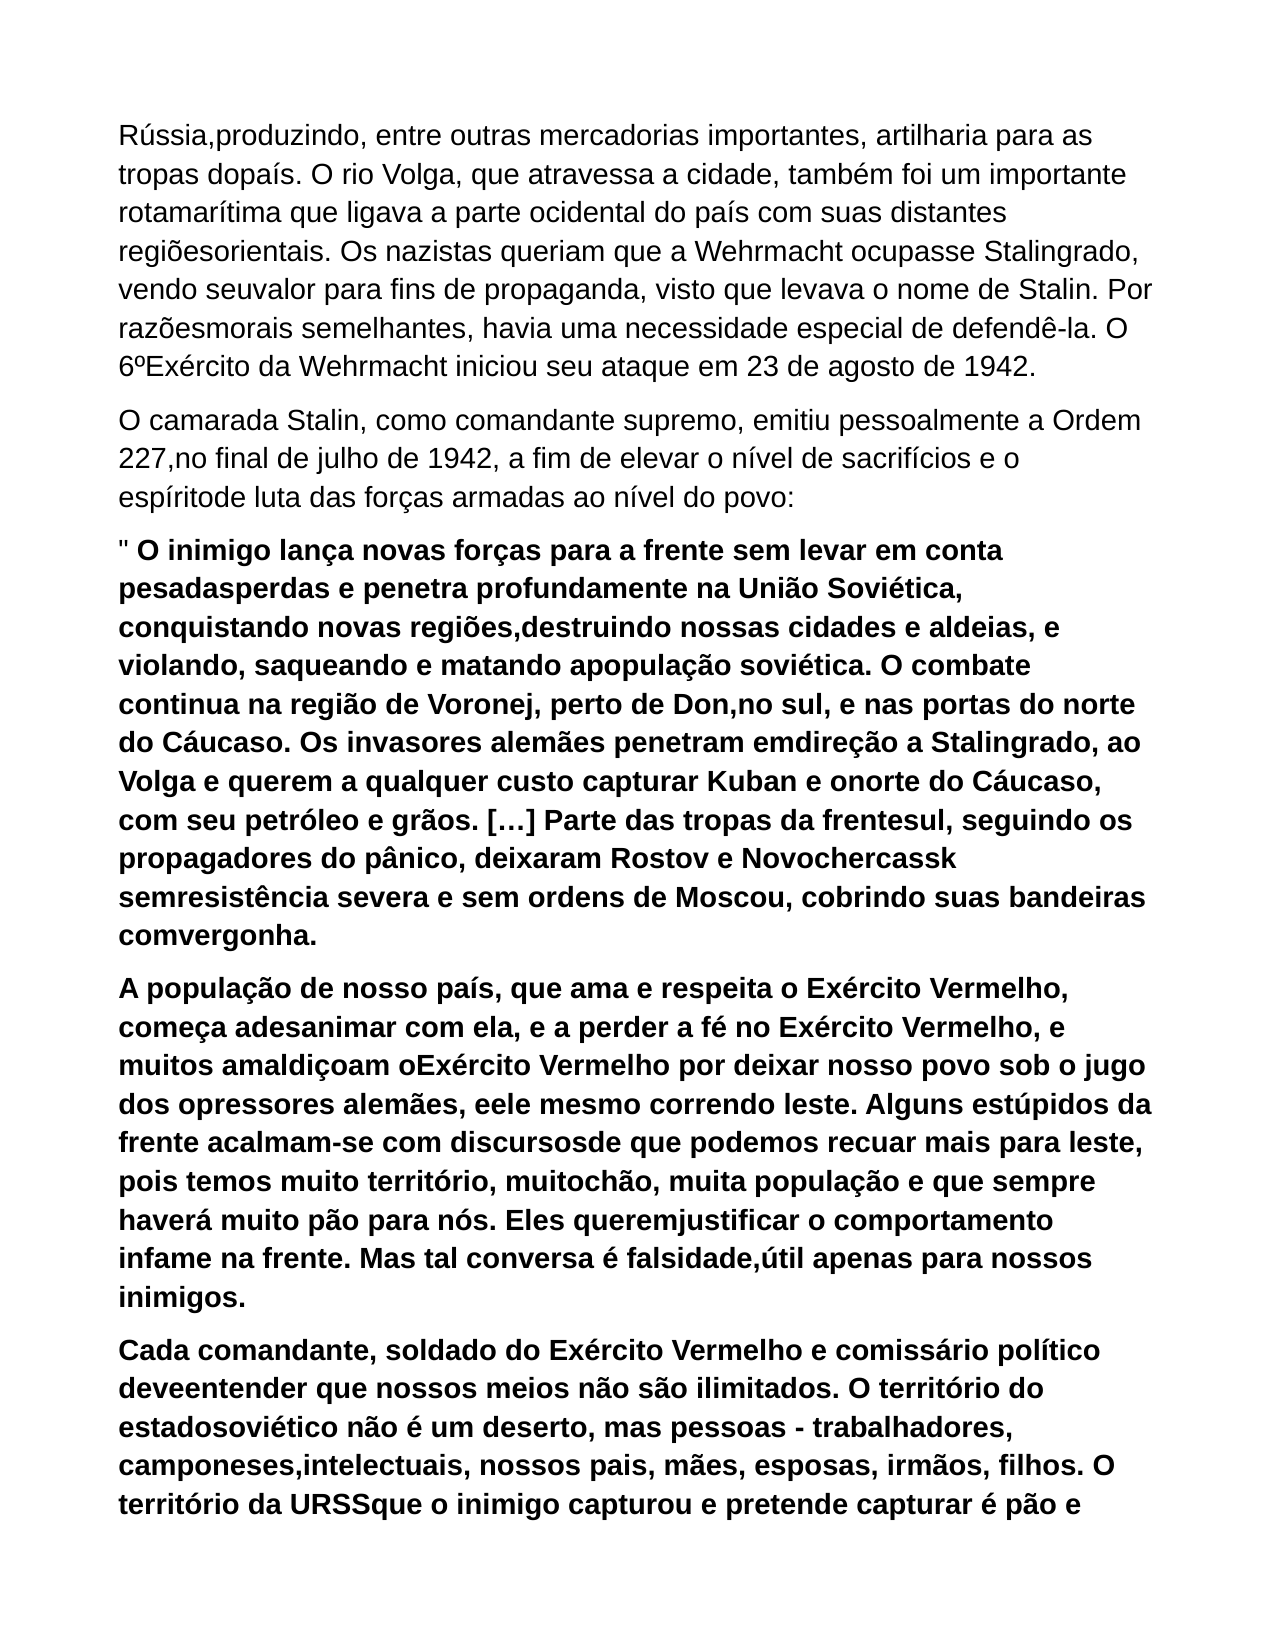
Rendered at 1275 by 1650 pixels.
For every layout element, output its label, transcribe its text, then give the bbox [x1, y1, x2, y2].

text Cada comandante, soldado do Exército Vermelho e comissário político deveentender que nossos meios não são ilimitados. O território do estadosoviético não é um deserto, mas pessoas - trabalhadores, camponeses,intelectuais, nossos pais, mães, esposas, irmãos, filhos. O território da URSSque o inimigo capturou e pretende capturar é pão e [118, 1333, 1157, 1520]
text Rússia,produzindo, entre outras mercadorias importantes, artilharia para as tropas dopaís. O rio Volga, que atravessa a cidade, também foi um importante rotamarítima que ligava a parte ocidental do país com suas distantes regiõesorientais. Os nazistas queriam que a Wehrmacht ocupasse Stalingrado, vendo seuvalor para fins de propaganda, visto que levava o nome de Stalin. Por razõesmorais semelhantes, havia uma necessidade especial de defendê-la. O 6ºExército da Wehrmacht iniciou seu ataque em 23 de agosto de 1942. [118, 118, 1157, 383]
text O camarada Stalin, como comandante supremo, emitiu pessoalmente a Ordem 227,no final de julho de 1942, a fim de elevar o nível de sacrifícios e o espíritode luta das forças armadas ao nível do povo: [118, 402, 1157, 513]
text " O inimigo lança novas forças para a frente sem levar em conta pesadasperdas e penetra profundamente na União Soviética, conquistando novas regiões,destruindo nossas cidades e aldeias, e violando, saqueando e matando apopulação soviética. O combate continua na região de Voronej, perto de Don,no sul, e nas portas do norte do Cáucaso. Os invasores alemães penetram emdireção a Stalingrado, ao Volga e querem a qualquer custo capturar Kuban e onorte do Cáucaso, com seu petróleo e grãos. […] Parte das tropas da frentesul, seguindo os propagadores do pânico, deixaram Rostov e Novochercassk semresistência severa e sem ordens de Moscou, cobrindo suas bandeiras comvergonha. [118, 533, 1157, 952]
text A população de nosso país, que ama e respeita o Exército Vermelho, começa adesanimar com ela, e a perder a fé no Exército Vermelho, e muitos amaldiçoam oExército Vermelho por deixar nosso povo sob o jugo dos opressores alemães, eele mesmo correndo leste. Alguns estúpidos da frente acalmam-se com discursosde que podemos recuar mais para leste, pois temos muito território, muitochão, muita população e que sempre haverá muito pão para nós. Eles queremjustificar o comportamento infame na frente. Mas tal conversa é falsidade,útil apenas para nossos inimigos. [118, 971, 1157, 1313]
